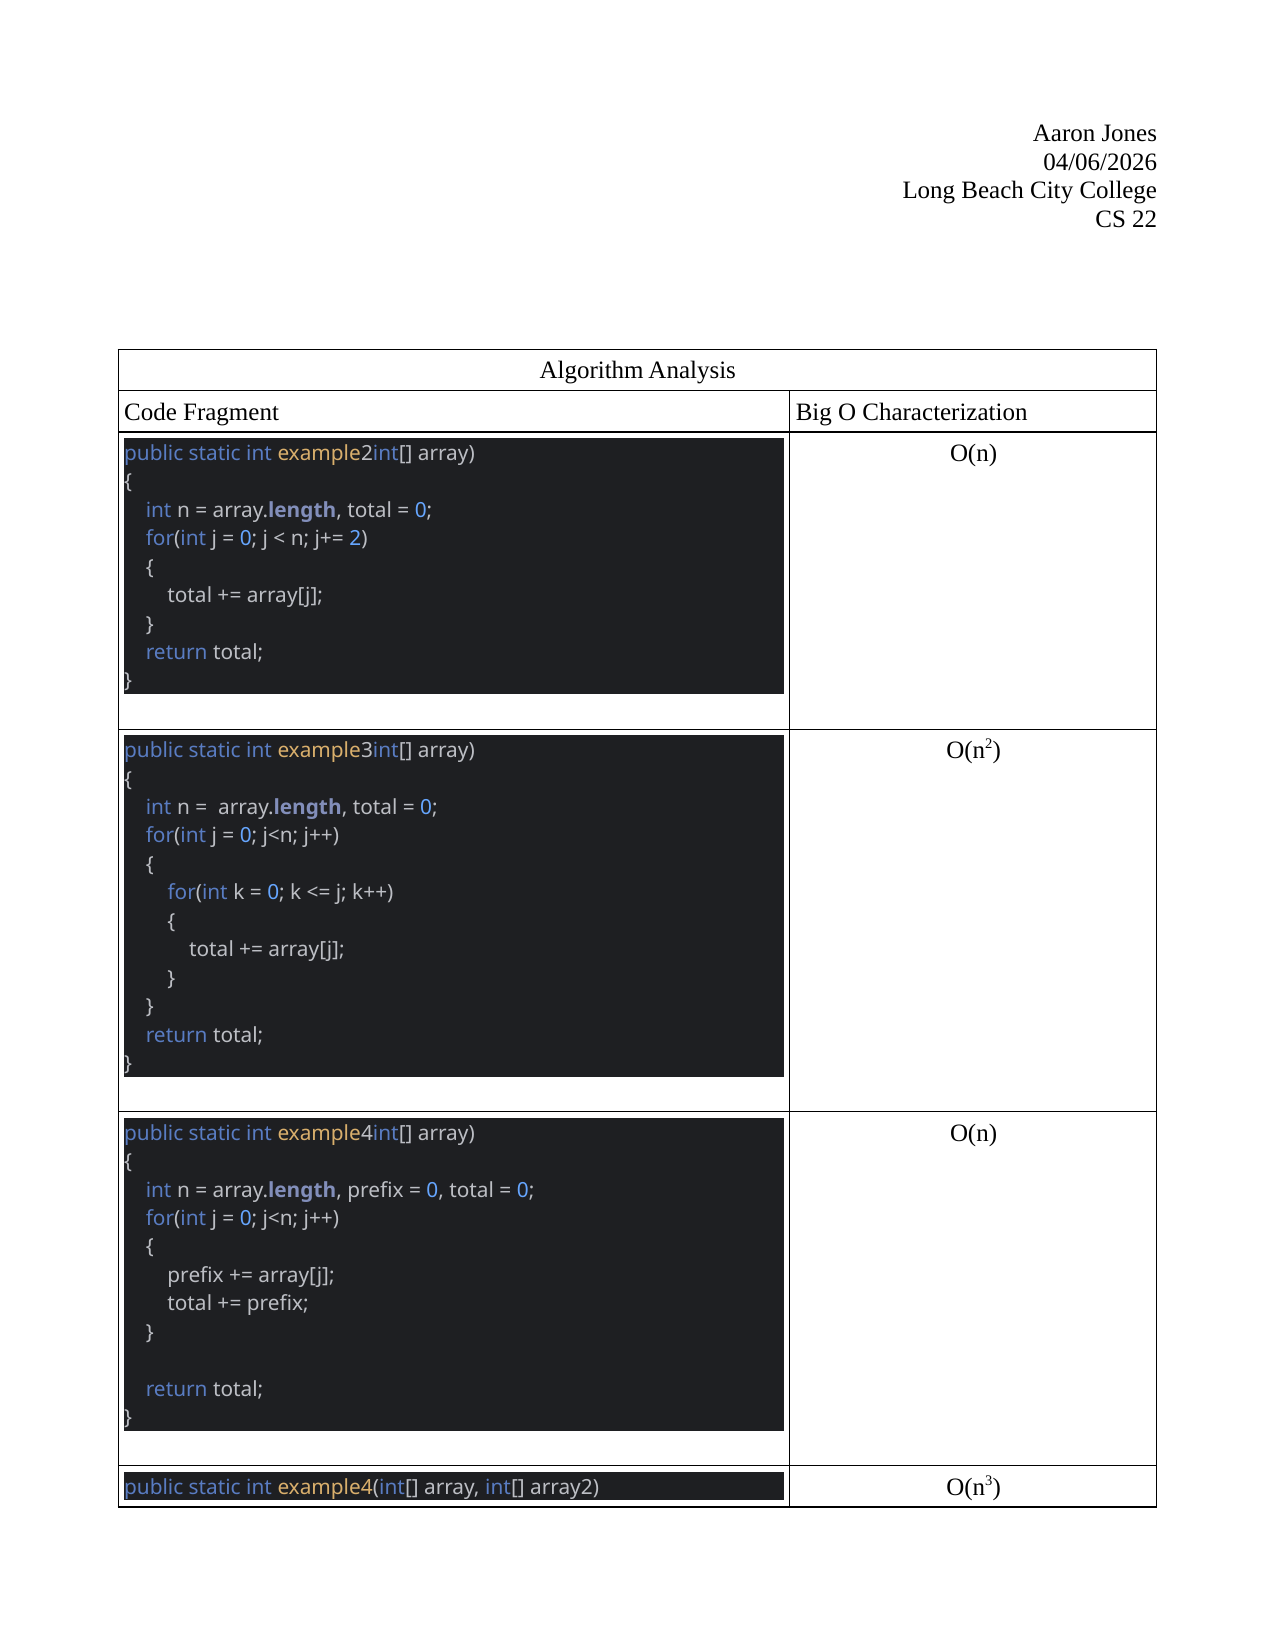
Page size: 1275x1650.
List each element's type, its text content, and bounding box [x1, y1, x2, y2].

table_cell O(n3) [790, 1466, 1156, 1506]
table_cell public static int example2int[] array) { int n = array.length, total = 0; for(int j = 0; j < n; j+= 2) { total += array[j]; } return total; } [119, 433, 789, 728]
table_cell O(n) [790, 433, 1156, 728]
table_header Algorithm Analysis [119, 350, 1156, 390]
table_cell Big O Characterization [790, 391, 1156, 431]
table_cell O(n2) [790, 730, 1156, 1111]
table_cell public static int example4int[] array) { int n = array.length, prefix = 0, total = 0; for(int j = 0; j<n; j++) { prefix += array[j]; total += prefix; } return total; } [119, 1112, 789, 1465]
table_cell public static int example3int[] array) { int n = array.length, total = 0; for(int j = 0; j<n; j++) { for(int k = 0; k <= j; k++) { total += array[j]; } } return total; } [119, 730, 789, 1111]
table_cell Code Fragment [119, 391, 789, 431]
table_cell O(n) [790, 1112, 1156, 1465]
table_cell public static int example4(int[] array, int[] array2) [119, 1466, 789, 1506]
